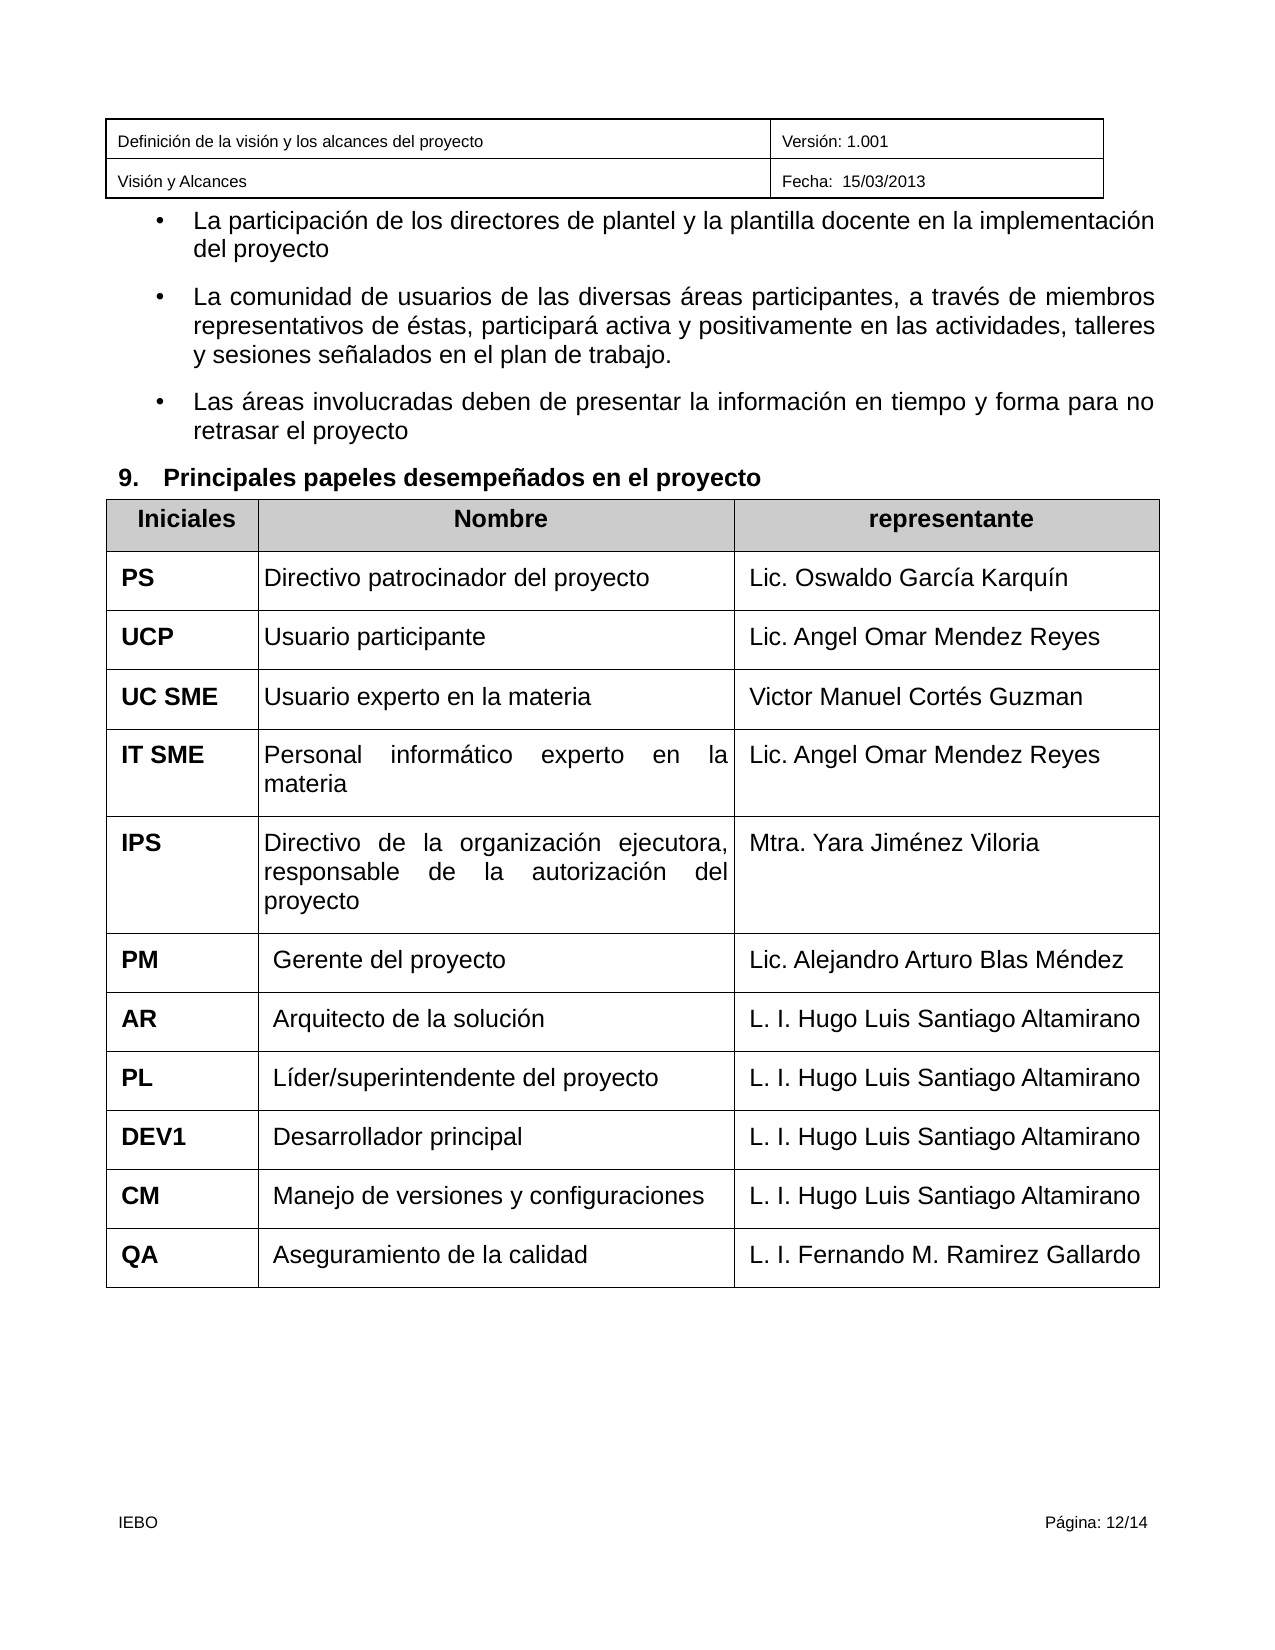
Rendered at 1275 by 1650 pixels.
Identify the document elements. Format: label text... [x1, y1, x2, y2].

list La comunidad de usuarios de las diversas áreas participantes, a través de miembros representativos de éstas, participará activa y positivamente en las actividades, talleres y sesiones señalados en el plan de trabajo. [156, 282, 1157, 368]
table_cell PM [107, 934, 258, 992]
table_cell L. I. Hugo Luis Santiago Altamirano [735, 1111, 1159, 1169]
table_header representante [735, 500, 1159, 551]
table_cell UCP [107, 611, 258, 669]
table_cell QA [107, 1229, 258, 1287]
table_cell Usuario experto en la materia [259, 670, 734, 728]
table_cell L. I. Hugo Luis Santiago Altamirano [735, 1170, 1159, 1228]
table_cell Lic. Alejandro Arturo Blas Méndez [735, 934, 1159, 992]
table_cell Usuario participante [259, 611, 734, 669]
table_cell Lic. Angel Omar Mendez Reyes [735, 611, 1159, 669]
table_cell Desarrollador principal [259, 1111, 734, 1169]
table_cell IPS [107, 817, 258, 933]
table_cell Arquitecto de la solución [259, 993, 734, 1051]
subtitle Principales papeles desempeñados en el proyecto [118, 463, 1157, 492]
table_cell Victor Manuel Cortés Guzman [735, 670, 1159, 728]
table_header Nombre [259, 500, 734, 551]
table_cell Gerente del proyecto [259, 934, 734, 992]
table_cell Manejo de versiones y configuraciones [259, 1170, 734, 1228]
table_cell Aseguramiento de la calidad [259, 1229, 734, 1287]
table_cell PL [107, 1052, 258, 1110]
table_cell Lic. Angel Omar Mendez Reyes [735, 730, 1159, 816]
table_cell Personal informático experto en la materia [259, 730, 734, 816]
table_cell L. I. Hugo Luis Santiago Altamirano [735, 1052, 1159, 1110]
table_cell Lic. Oswaldo García Karquín [735, 552, 1159, 610]
table_header Iniciales [107, 500, 258, 551]
table_cell CM [107, 1170, 258, 1228]
table_cell AR [107, 993, 258, 1051]
table_cell IT SME [107, 730, 258, 816]
table_cell L. I. Fernando M. Ramirez Gallardo [735, 1229, 1159, 1287]
table_cell DEV1 [107, 1111, 258, 1169]
table_cell Directivo de la organización ejecutora, responsable de la autorización del proyecto [259, 817, 734, 933]
list La participación de los directores de plantel y la plantilla docente en la implementación del proyecto [156, 206, 1157, 263]
table_cell Directivo patrocinador del proyecto [259, 552, 734, 610]
table_cell PS [107, 552, 258, 610]
table_cell Líder/superintendente del proyecto [259, 1052, 734, 1110]
table_cell Mtra. Yara Jiménez Viloria [735, 817, 1159, 933]
table_cell UC SME [107, 670, 258, 728]
table_cell L. I. Hugo Luis Santiago Altamirano [735, 993, 1159, 1051]
list Las áreas involucradas deben de presentar la información en tiempo y forma para no retrasar el proyecto [156, 387, 1157, 445]
